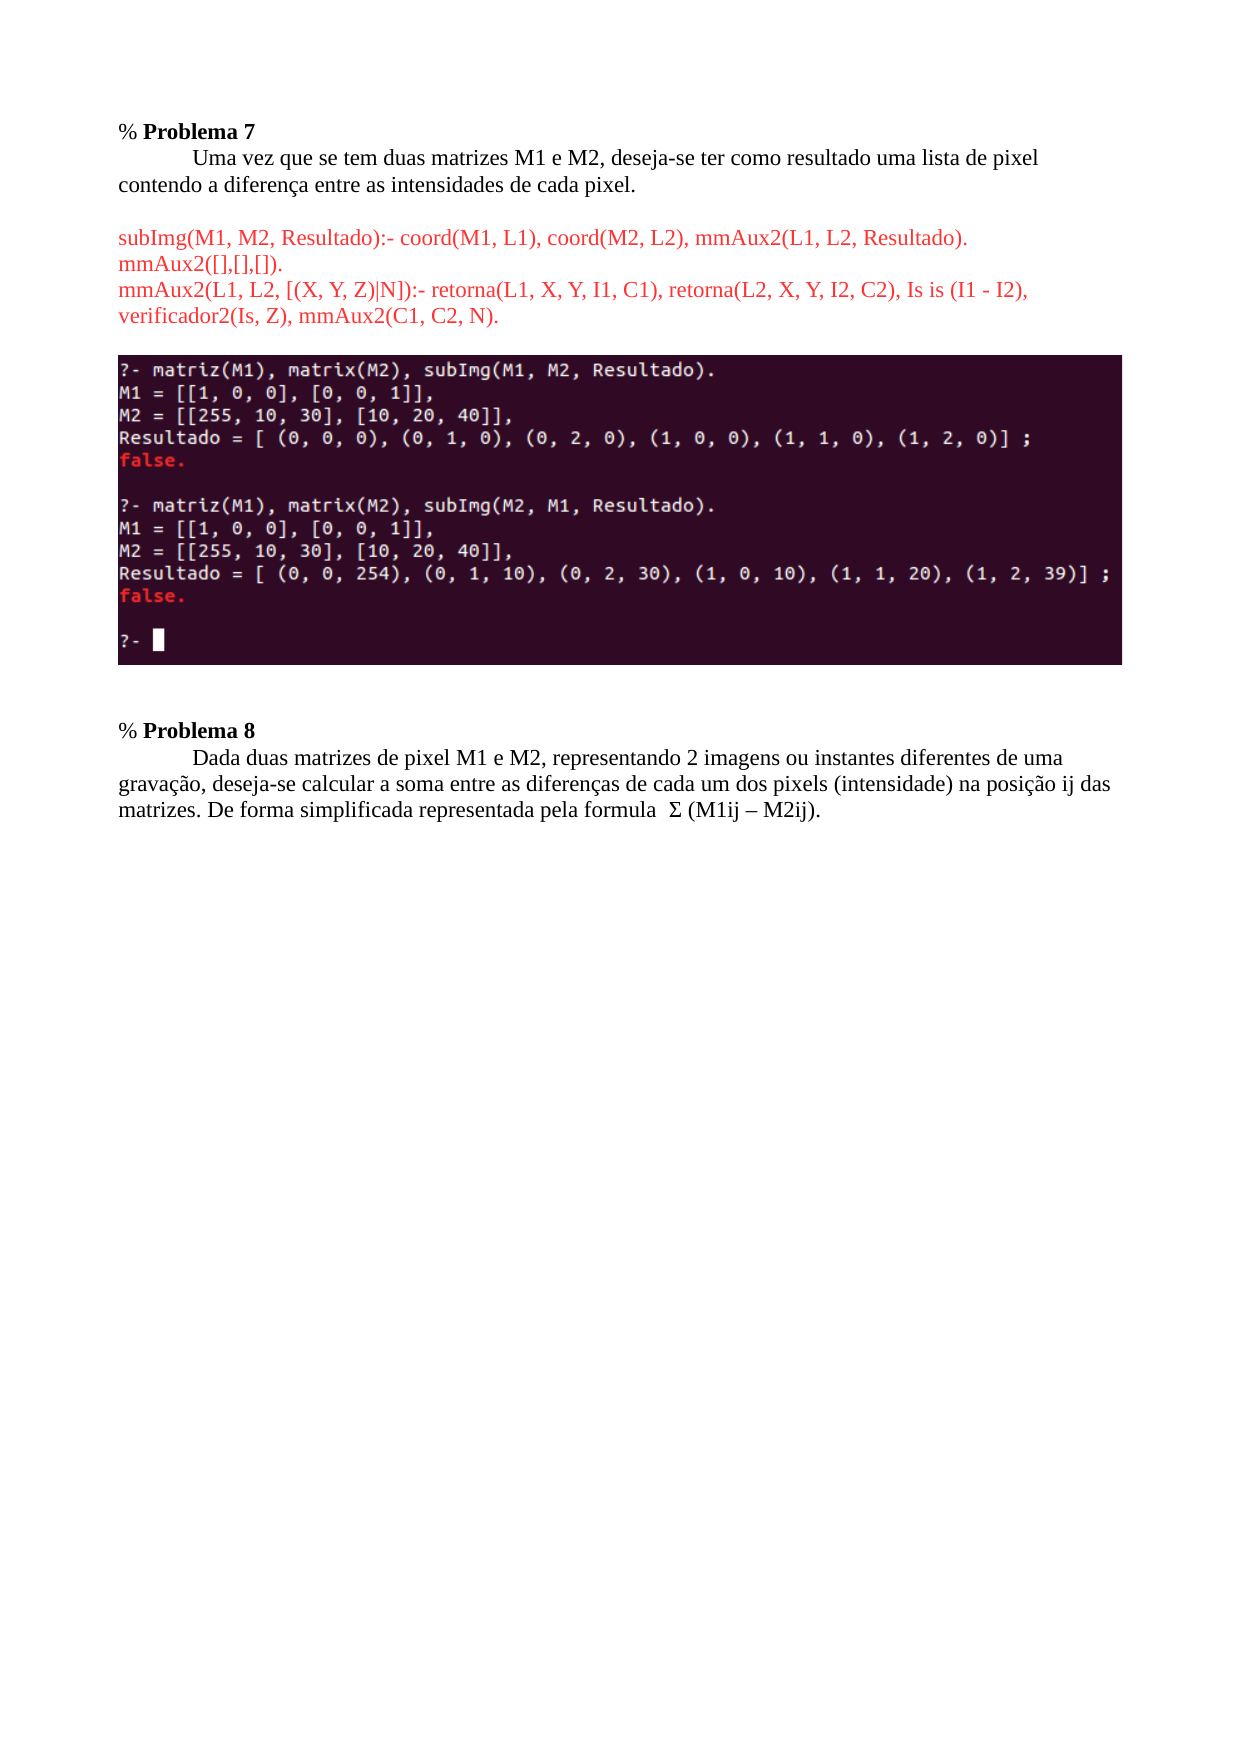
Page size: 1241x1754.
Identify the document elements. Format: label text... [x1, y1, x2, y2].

text subImg(M1, M2, Resultado):- coord(M1, L1), coord(M2, L2), mmAux2(L1, L2, Resultado). [118, 223, 1122, 250]
text mmAux2(L1, L2, [(X, Y, Z)|N]):- retorna(L1, X, Y, I1, C1), retorna(L2, X, Y, I2, C2), Is is (I1 - I2), verificador2(Is, Z), mmAux2(C1, C2, N). [118, 276, 1122, 329]
text % Problema 8 [118, 717, 1122, 743]
text mmAux2([],[],[]). [118, 250, 1122, 276]
text % Problema 7 [118, 118, 1122, 144]
text Uma vez que se tem duas matrizes M1 e M2, deseja-se ter como resultado uma lista de pixel contendo a diferença entre as intensidades de cada pixel. [118, 144, 1122, 197]
picture [118, 355, 1123, 665]
text Dada duas matrizes de pixel M1 e M2, representando 2 imagens ou instantes diferentes de uma gravação, deseja-se calcular a soma entre as diferenças de cada um dos pixels (intensidade) na posição ij das matrizes. De forma simplificada representada pela formula Σ (M1ij – M2ij). [118, 743, 1122, 823]
